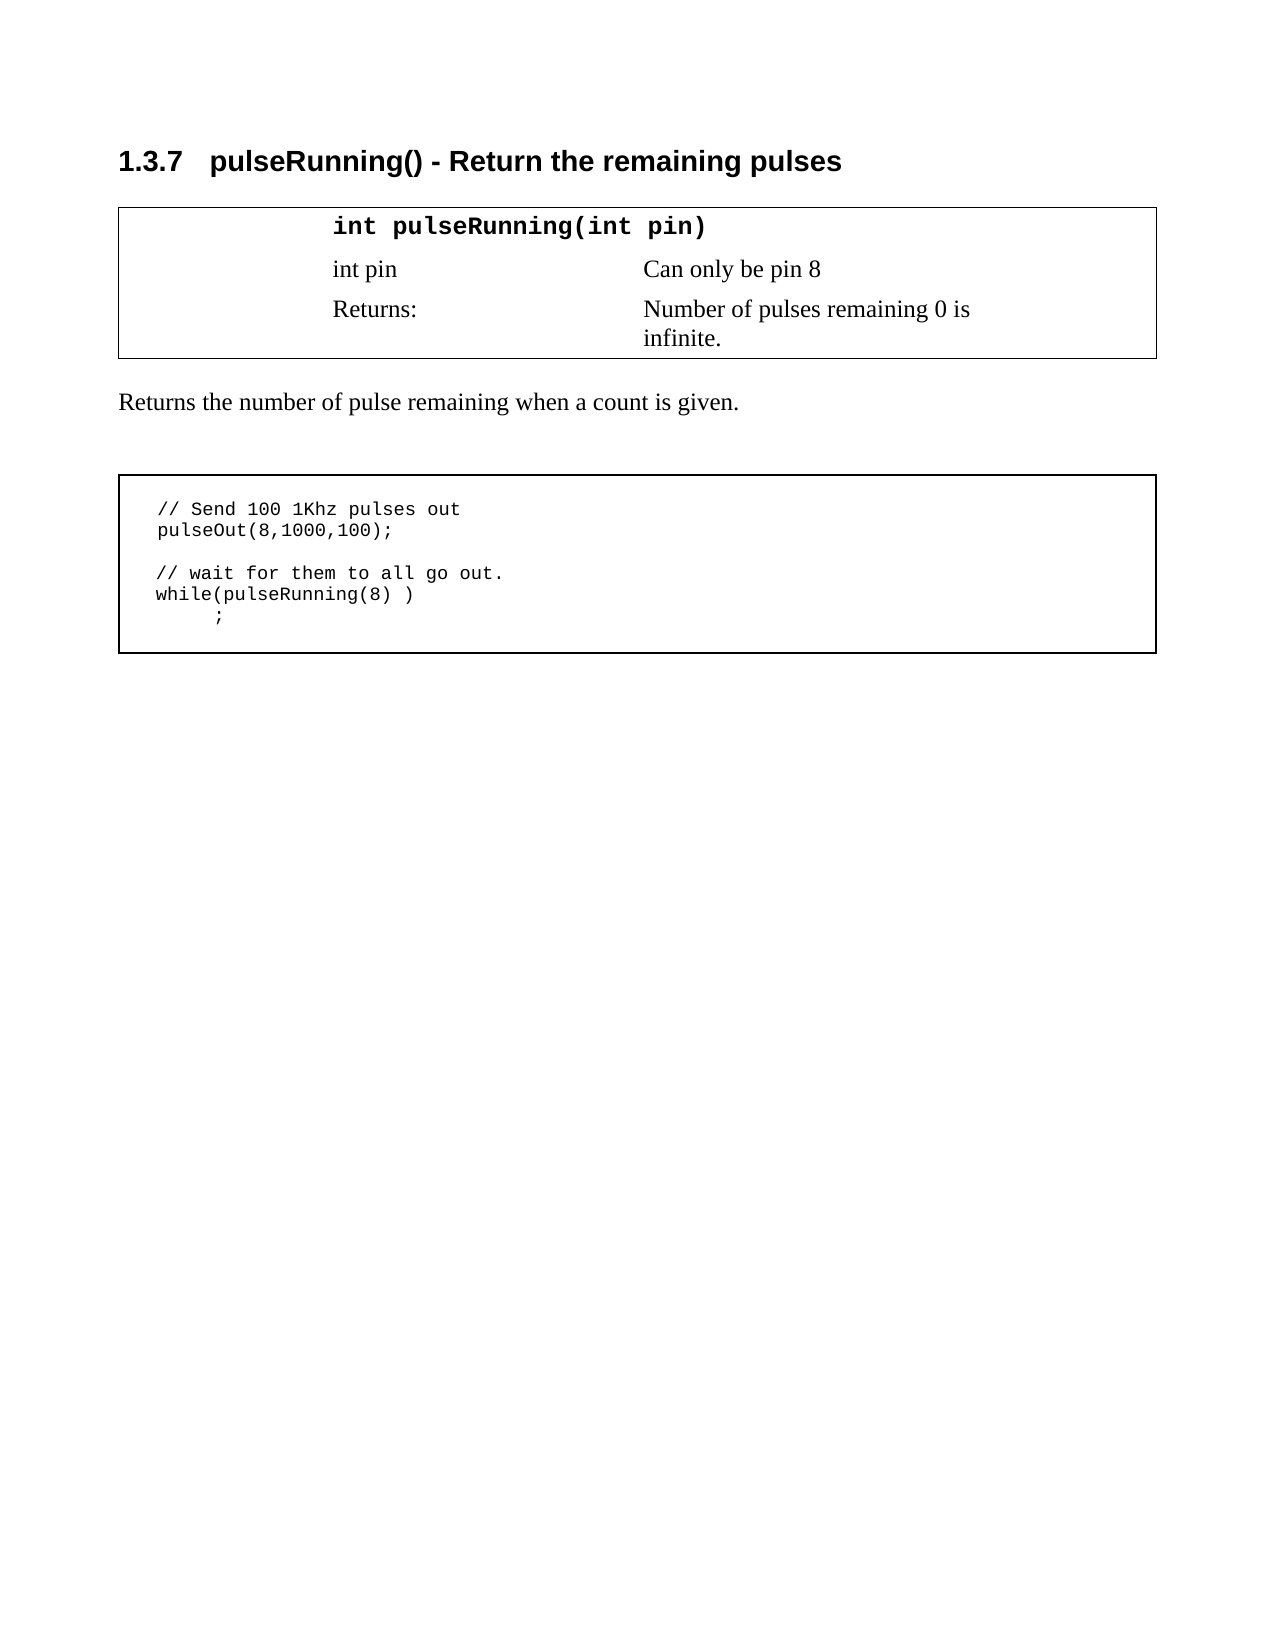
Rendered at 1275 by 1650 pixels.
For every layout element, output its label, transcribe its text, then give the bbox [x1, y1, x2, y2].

table_header [119, 208, 327, 248]
text // wait for them to all go out. [120, 559, 1155, 580]
text // Send 100 1Khz pulses out [120, 495, 1155, 516]
table_cell [1028, 289, 1156, 358]
table_cell Number of pulses remaining 0 is infinite. [637, 289, 1028, 358]
text ; [120, 601, 1155, 627]
text while(pulseRunning(8) ) [120, 580, 1155, 601]
table_cell Can only be pin 8 [637, 249, 1028, 289]
text Returns the number of pulse remaining when a count is given. [118, 387, 1157, 416]
table_cell [119, 289, 327, 358]
table_cell int pin [327, 249, 637, 289]
table_header int pulseRunning(int pin) [327, 208, 1156, 248]
table_cell [1028, 249, 1156, 289]
subtitle pulseRunning() - Return the remaining pulses [118, 144, 1157, 177]
table_cell [119, 249, 327, 289]
table_cell Returns: [327, 289, 637, 358]
text pulseOut(8,1000,100); [120, 516, 1155, 542]
